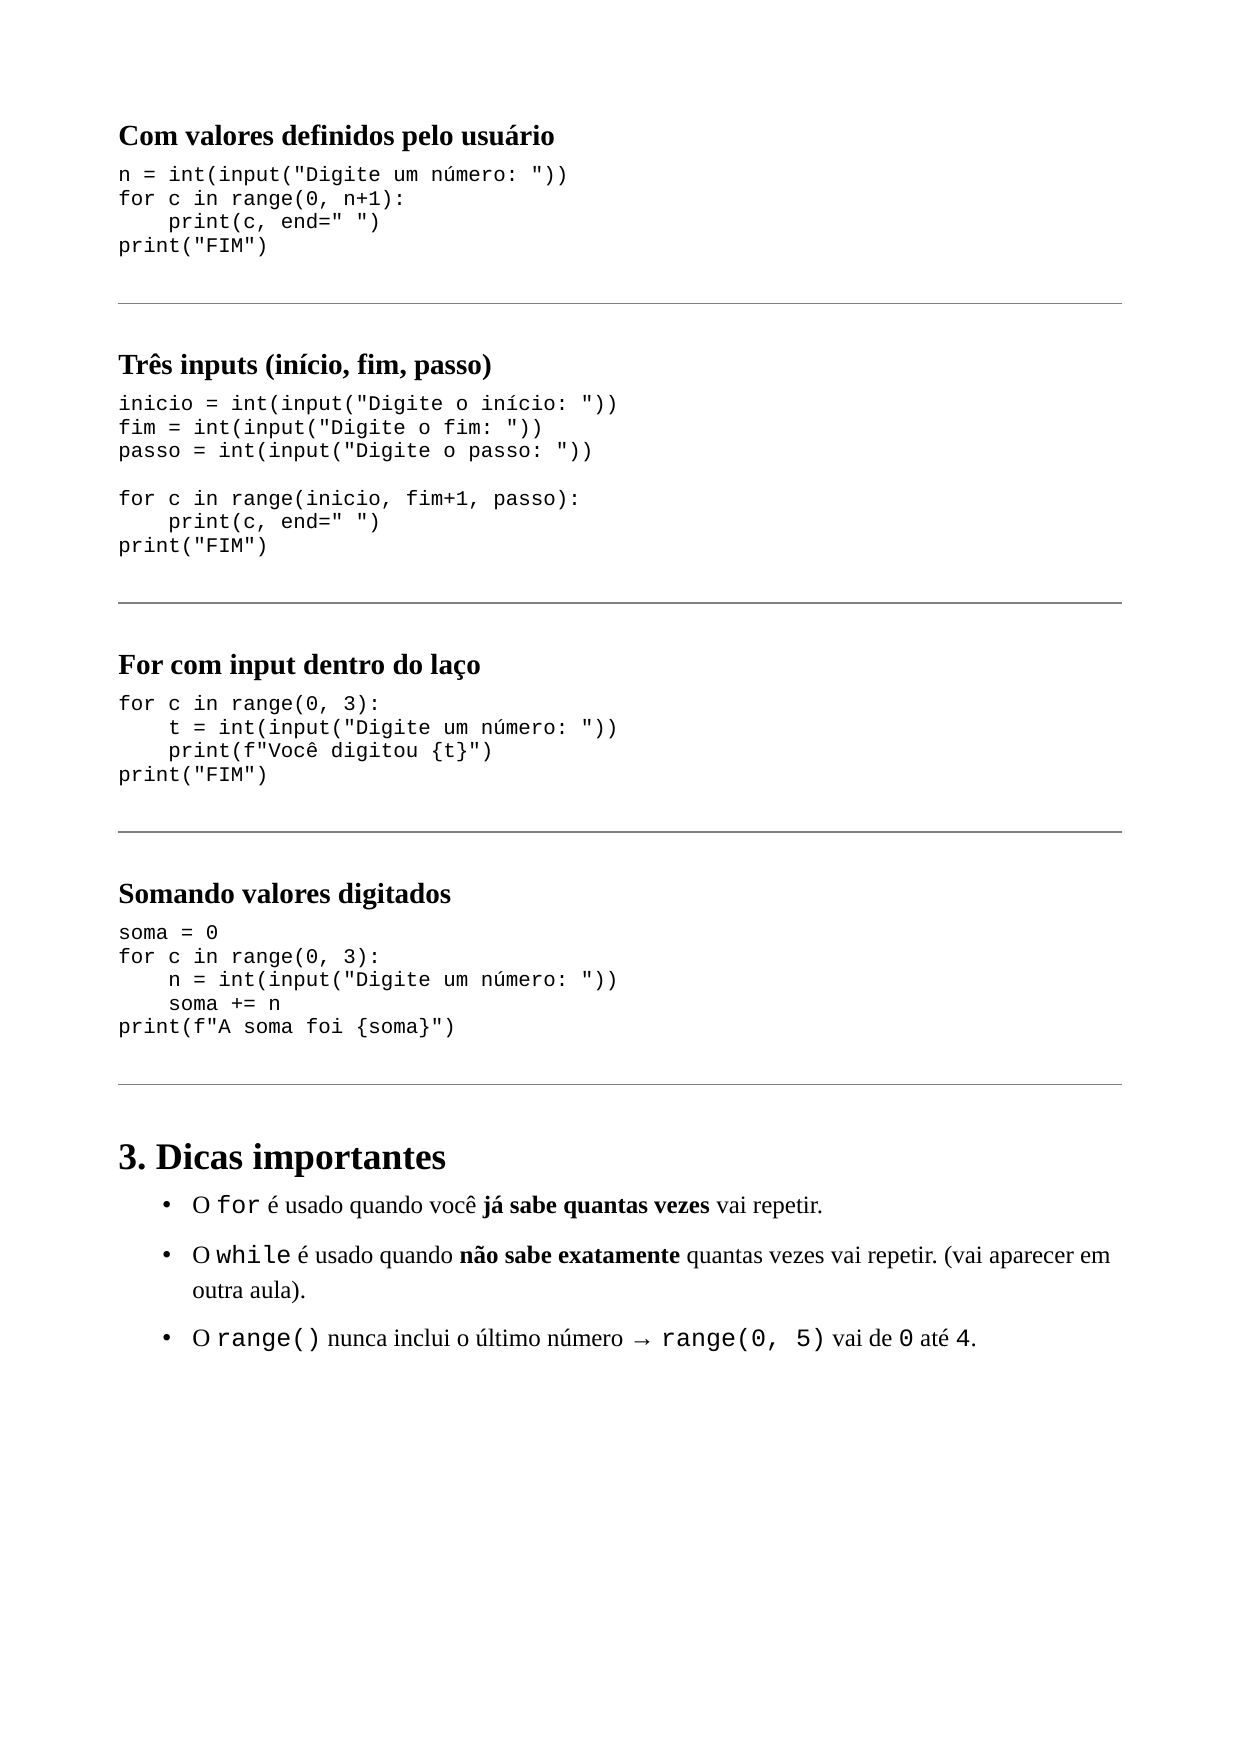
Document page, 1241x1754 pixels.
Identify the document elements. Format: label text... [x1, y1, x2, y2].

subtitle Somando valores digitados [118, 876, 1122, 909]
text print("FIM") [118, 764, 1122, 788]
text print(f"A soma foi {soma}") [118, 1017, 1122, 1040]
text n = int(input("Digite um número: ")) [118, 164, 1122, 188]
text for c in range(0, n+1): [118, 188, 1122, 211]
text print(f"Você digitou {t}") [118, 740, 1122, 764]
text print(c, end=" ") [118, 211, 1122, 235]
text t = int(input("Digite um número: ")) [118, 717, 1122, 740]
subtitle Três inputs (início, fim, passo) [118, 347, 1122, 381]
text print("FIM") [118, 235, 1122, 259]
text print("FIM") [118, 535, 1122, 559]
text for c in range(0, 3): [118, 693, 1122, 717]
text soma = 0 [118, 922, 1122, 946]
text passo = int(input("Digite o passo: ")) [118, 440, 1122, 464]
list O for é usado quando você já sabe quantas vezes vai repetir. [162, 1190, 1122, 1221]
text fim = int(input("Digite o fim: ")) [118, 417, 1122, 440]
list O range() nunca inclui o último número → range(0, 5) vai de 0 até 4. [162, 1323, 1122, 1354]
text for c in range(inicio, fim+1, passo): [118, 488, 1122, 511]
text for c in range(0, 3): [118, 946, 1122, 969]
subtitle Com valores definidos pelo usuário [118, 118, 1122, 152]
subtitle For com input dentro do laço [118, 647, 1122, 681]
list O while é usado quando não sabe exatamente quantas vezes vai repetir. (vai aparecer em outra aula). [162, 1240, 1122, 1304]
text soma += n [118, 993, 1122, 1017]
subtitle 3. Dicas importantes [118, 1135, 1122, 1178]
text inicio = int(input("Digite o início: ")) [118, 393, 1122, 417]
text n = int(input("Digite um número: ")) [118, 969, 1122, 993]
text print(c, end=" ") [118, 511, 1122, 535]
